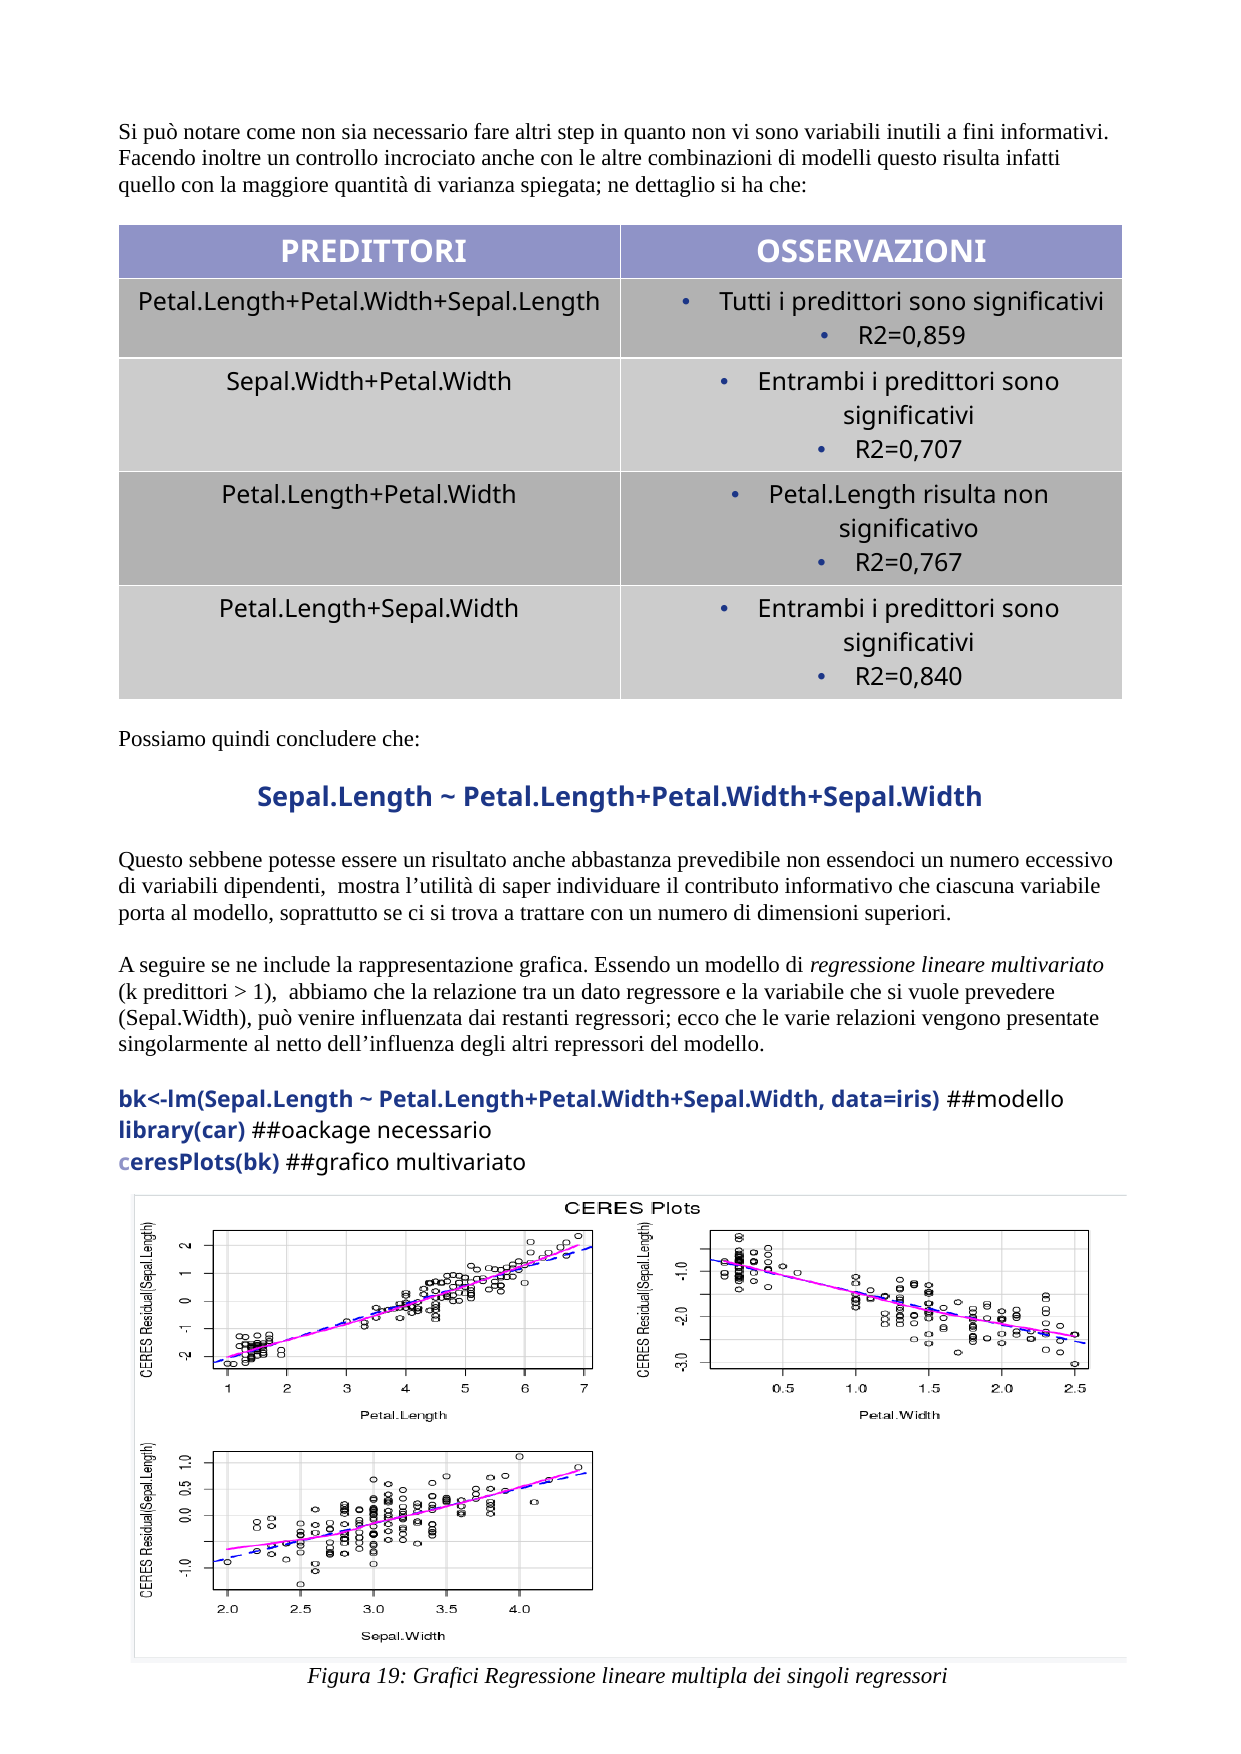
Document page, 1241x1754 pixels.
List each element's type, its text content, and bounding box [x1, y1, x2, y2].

text Possiamo quindi concludere che: [118, 725, 1122, 751]
text Sepal.Length ~ Petal.Length+Petal.Width+Sepal.Width [118, 778, 1122, 815]
text ceresPlots(bk) ##grafico multivariato [118, 1146, 1122, 1177]
picture [130, 1194, 1127, 1663]
table_header PREDITTORI [119, 225, 620, 278]
text bk<-lm(Sepal.Length ~ Petal.Length+Petal.Width+Sepal.Width, data=iris) ##modello [118, 1083, 1122, 1114]
text library(car) ##oackage necessario [118, 1114, 1122, 1146]
table_header OSSERVAZIONI [621, 225, 1122, 278]
text Figura 19: Grafici Regressione lineare multipla dei singoli regressori [131, 1663, 1127, 1689]
table_cell Petal.Length+Sepal.Width [119, 586, 620, 699]
table_cell Petal.Length risulta non significativo R2=0,767 [621, 472, 1122, 585]
table_cell Tutti i predittori sono significativi R2=0,859 [621, 279, 1122, 357]
table_cell Sepal.Width+Petal.Width [119, 359, 620, 471]
table_cell Petal.Length+Petal.Width+Sepal.Length [119, 279, 620, 357]
text [131, 1182, 1127, 1194]
table_cell Entrambi i predittori sono significativi R2=0,840 [621, 586, 1122, 699]
text Questo sebbene potesse essere un risultato anche abbastanza prevedibile non essendoci un numero eccessivo di variabili dipendenti, mostra l’utilità di saper individuare il contributo informativo che ciascuna variabile porta al modello, soprattutto se ci si trova a trattare con un numero di dimensioni superiori. [118, 846, 1122, 925]
table_cell Entrambi i predittori sono significativi R2=0,707 [621, 359, 1122, 471]
table_cell Petal.Length+Petal.Width [119, 472, 620, 585]
text Si può notare come non sia necessario fare altri step in quanto non vi sono variabili inutili a fini informativi. Facendo inoltre un controllo incrociato anche con le altre combinazioni di modelli questo risulta infatti quello con la maggiore quantità di varianza spiegata; ne dettaglio si ha che: [118, 118, 1122, 197]
text A seguire se ne include la rappresentazione grafica. Essendo un modello di regressione lineare multivariato (k predittori > 1), abbiamo che la relazione tra un dato regressore e la variabile che si vuole prevedere (Sepal.Width), può venire influenzata dai restanti regressori; ecco che le varie relazioni vengono presentate singolarmente al netto dell’influenza degli altri repressori del modello. [118, 951, 1122, 1057]
